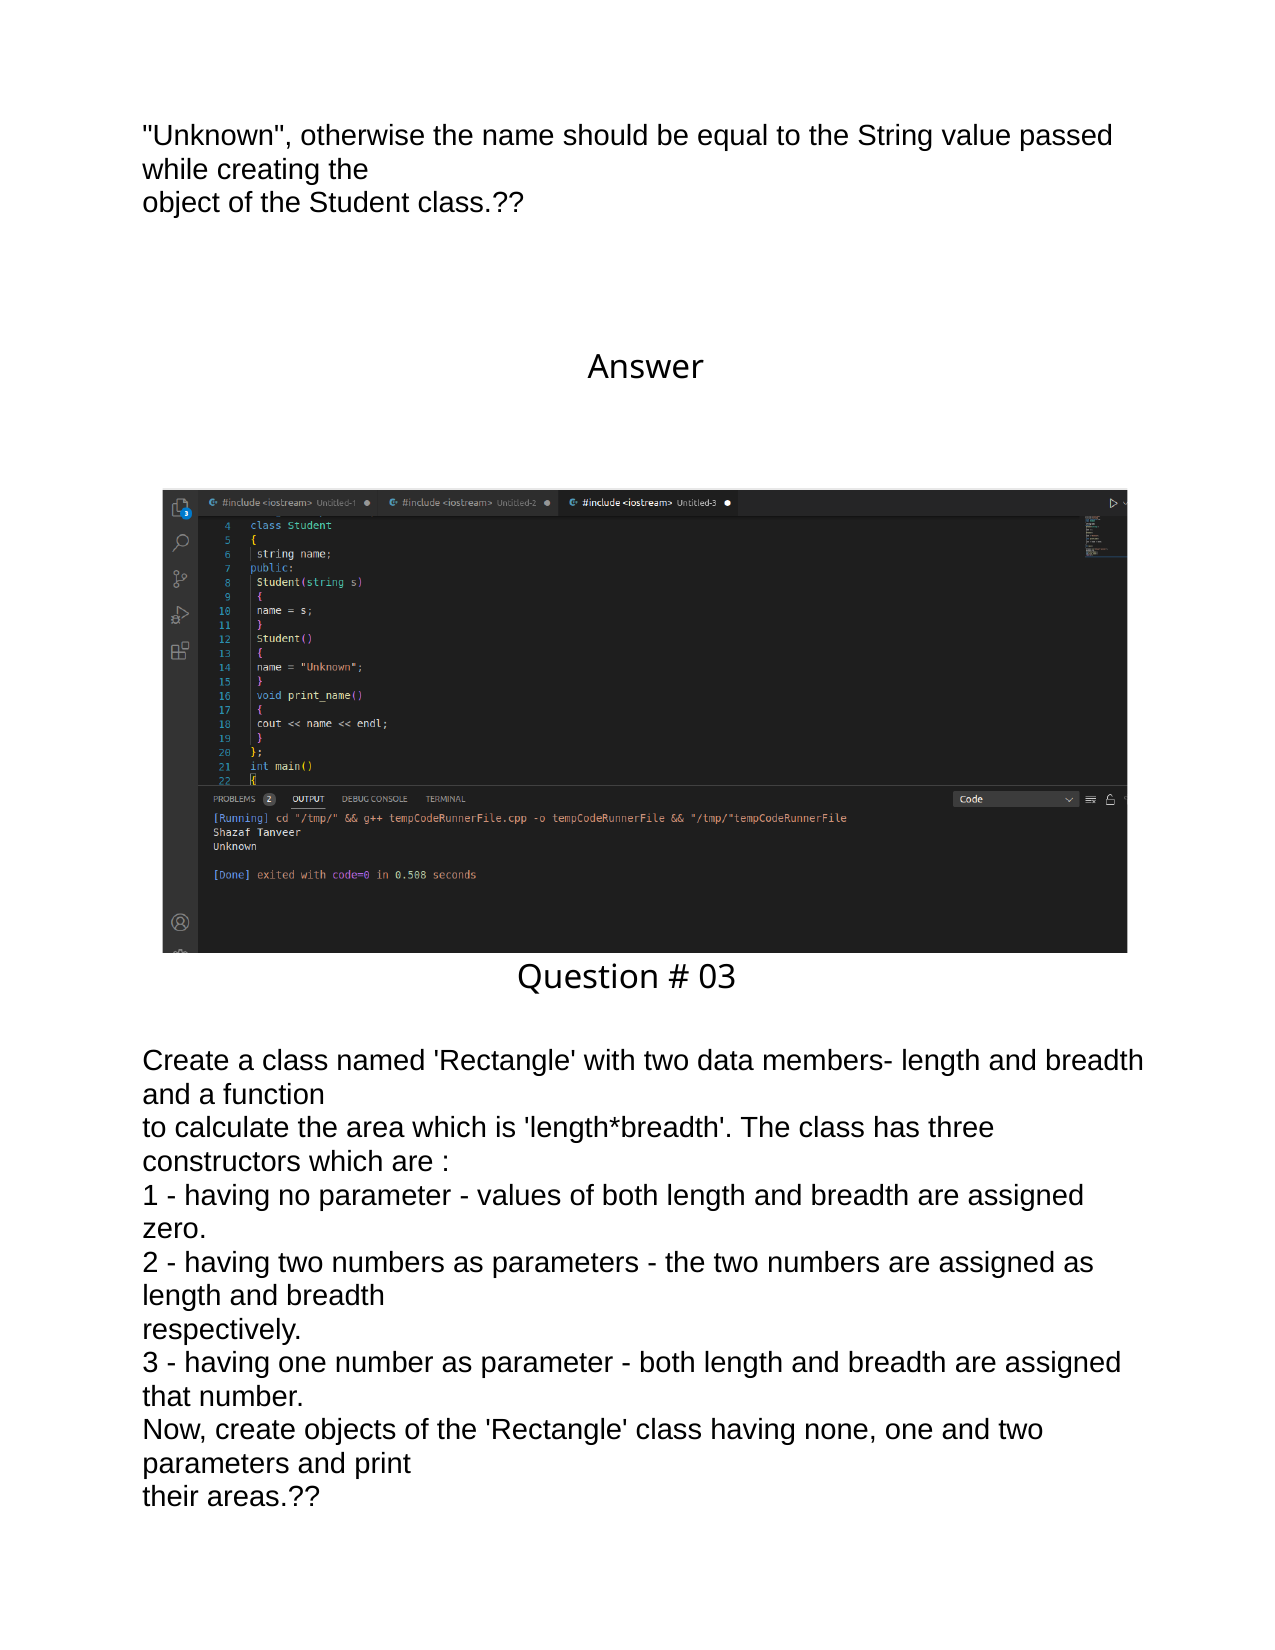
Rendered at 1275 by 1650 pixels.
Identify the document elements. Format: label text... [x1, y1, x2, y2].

text Question # 03 [95, 479, 1158, 998]
picture [162, 488, 1128, 953]
text their areas.?? [142, 1479, 1158, 1513]
text respectively. [142, 1312, 1158, 1345]
text Create a class named 'Rectangle' with two data members- length and breadth and a function [142, 1043, 1158, 1110]
text Answer [142, 343, 1158, 388]
text 3 - having one number as parameter - both length and breadth are assigned that number. [142, 1345, 1158, 1412]
text object of the Student class.?? [142, 185, 1158, 219]
text Now, create objects of the 'Rectangle' class having none, one and two parameters and print [142, 1412, 1158, 1479]
text 1 - having no parameter - values of both length and breadth are assigned zero. [142, 1177, 1158, 1244]
text 2 - having two numbers as parameters - the two numbers are assigned as length and breadth [142, 1244, 1158, 1312]
text "Unknown", otherwise the name should be equal to the String value passed while creating the [142, 118, 1158, 185]
text to calculate the area which is 'length*breadth'. The class has three constructors which are : [142, 1110, 1158, 1177]
